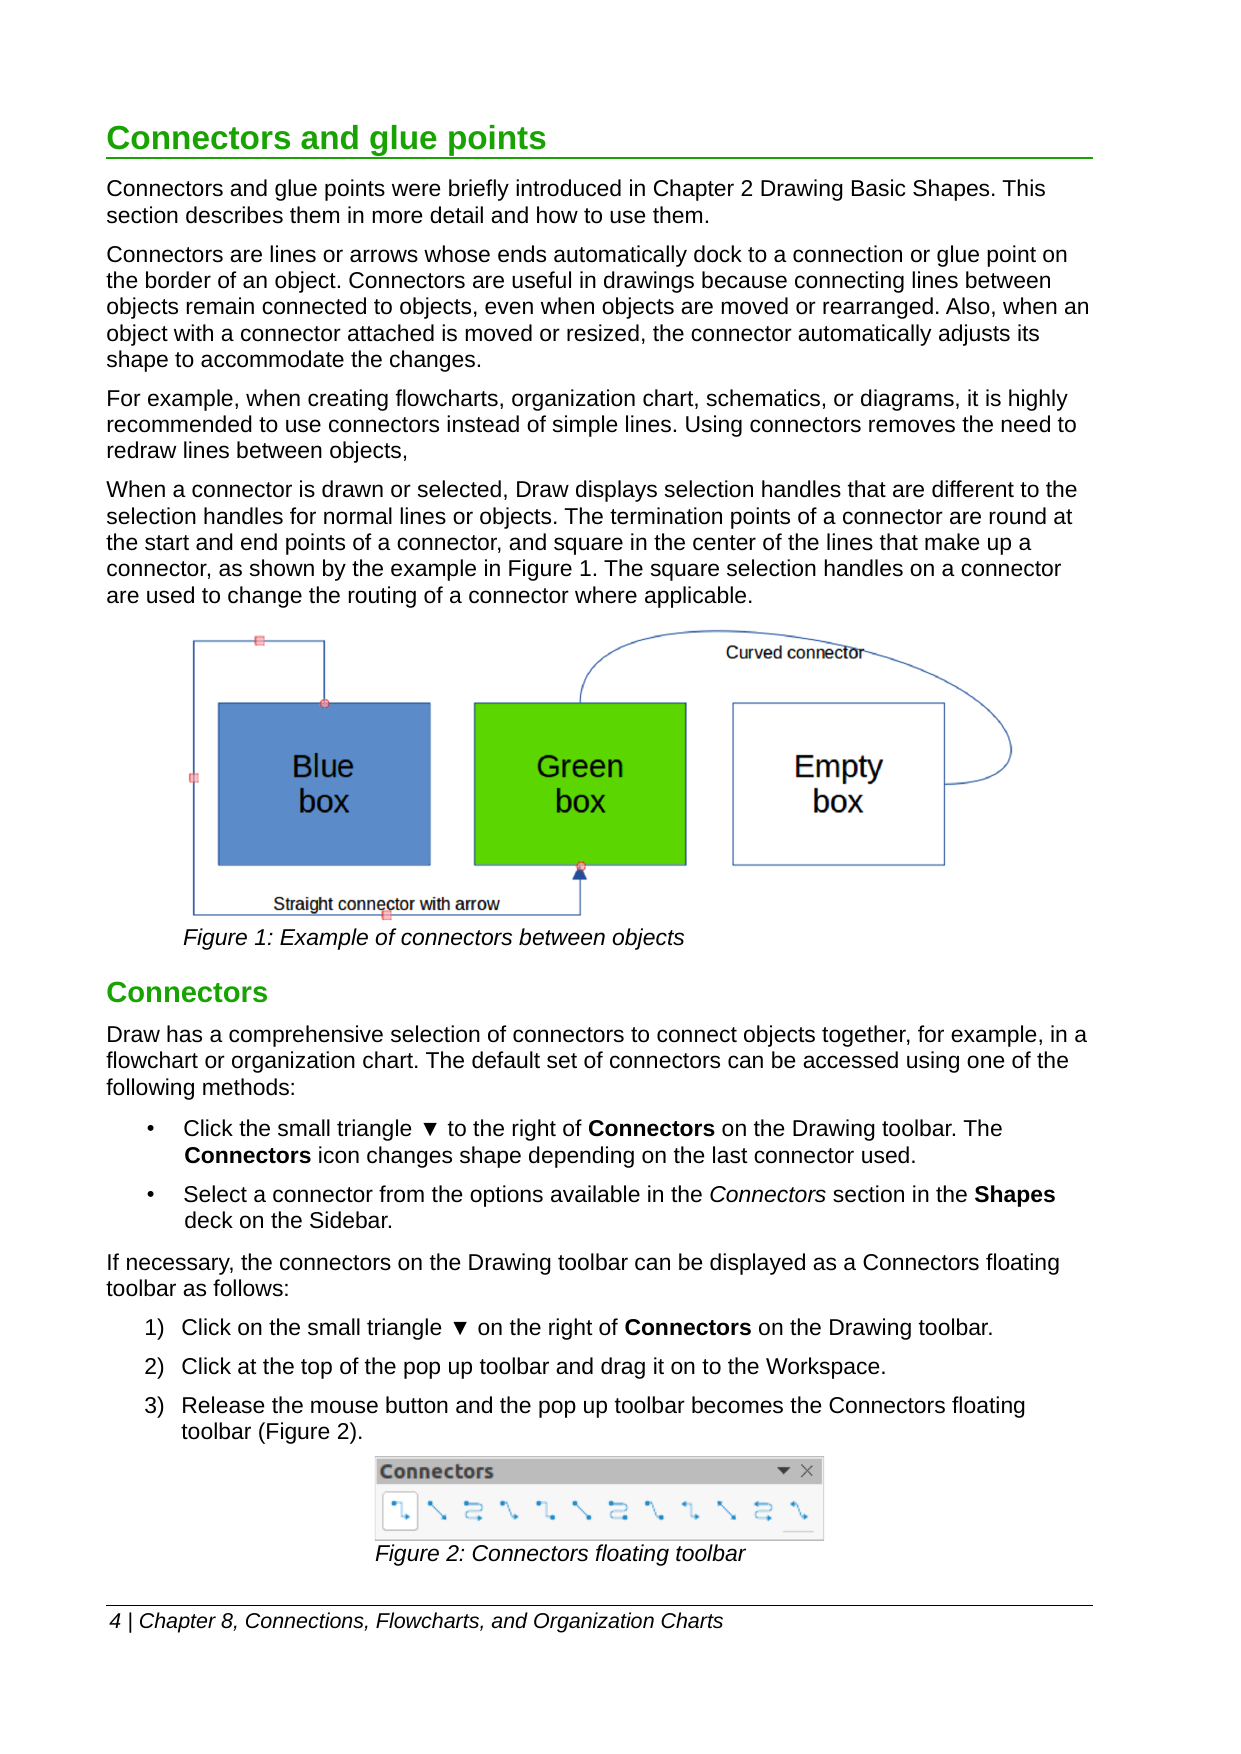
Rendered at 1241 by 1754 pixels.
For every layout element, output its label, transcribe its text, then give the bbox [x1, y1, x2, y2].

list Click at the top of the pop up toolbar and drag it on to the Workspace. [164, 1353, 1093, 1379]
list Click on the small triangle ▼ on the right of Connectors on the Drawing toolbar. [164, 1314, 1093, 1340]
text Figure 1: Example of connectors between objects [183, 924, 1016, 950]
picture [182, 620, 1017, 924]
picture [374, 1456, 825, 1541]
list Select a connector from the options available in the Connectors section in the Shapes deck on the Sidebar. [144, 1178, 1093, 1236]
subtitle Connectors and glue points [106, 118, 1093, 157]
list Release the mouse button and the pop up toolbar becomes the Connectors floating toolbar (Figure 2). [164, 1392, 1093, 1444]
text Connectors are lines or arrows whose ends automatically dock to a connection or glue point on the border of an object. Connectors are useful in drawings because connecting lines between objects remain connected to objects, even when objects are moved or rearranged. Also, when an object with a connector attached is moved or resized, the connector automatically adjusts its shape to accommodate the changes. [106, 241, 1093, 372]
subtitle Connectors [106, 975, 1093, 1008]
text Connectors and glue points were briefly introduced in Chapter 2 Drawing Basic Shapes. This section describes them in more detail and how to use them. [106, 175, 1093, 228]
text Figure 2: Connectors floating toolbar [375, 1541, 824, 1567]
list Click the small triangle ▼ to the right of Connectors on the Drawing toolbar. The Connectors icon changes shape depending on the last connector used. [144, 1112, 1093, 1168]
text If necessary, the connectors on the Drawing toolbar can be displayed as a Connectors floating toolbar as follows: [106, 1249, 1093, 1301]
text For example, when creating flowcharts, organization chart, schematics, or diagrams, it is highly recommended to use connectors instead of simple lines. Using connectors removes the need to redraw lines between objects, [106, 385, 1093, 464]
text When a connector is drawn or selected, Draw displays selection handles that are different to the selection handles for normal lines or objects. The termination points of a connector are round at the start and end points of a connector, and square in the center of the lines that make up a connector, as shown by the example in Figure 1. The square selection handles on a connector are used to change the routing of a connector where applicable. [106, 476, 1093, 608]
text Draw has a comprehensive selection of connectors to connect objects together, for example, in a flowchart or organization chart. The default set of connectors can be accessed using one of the following methods: [106, 1021, 1093, 1100]
